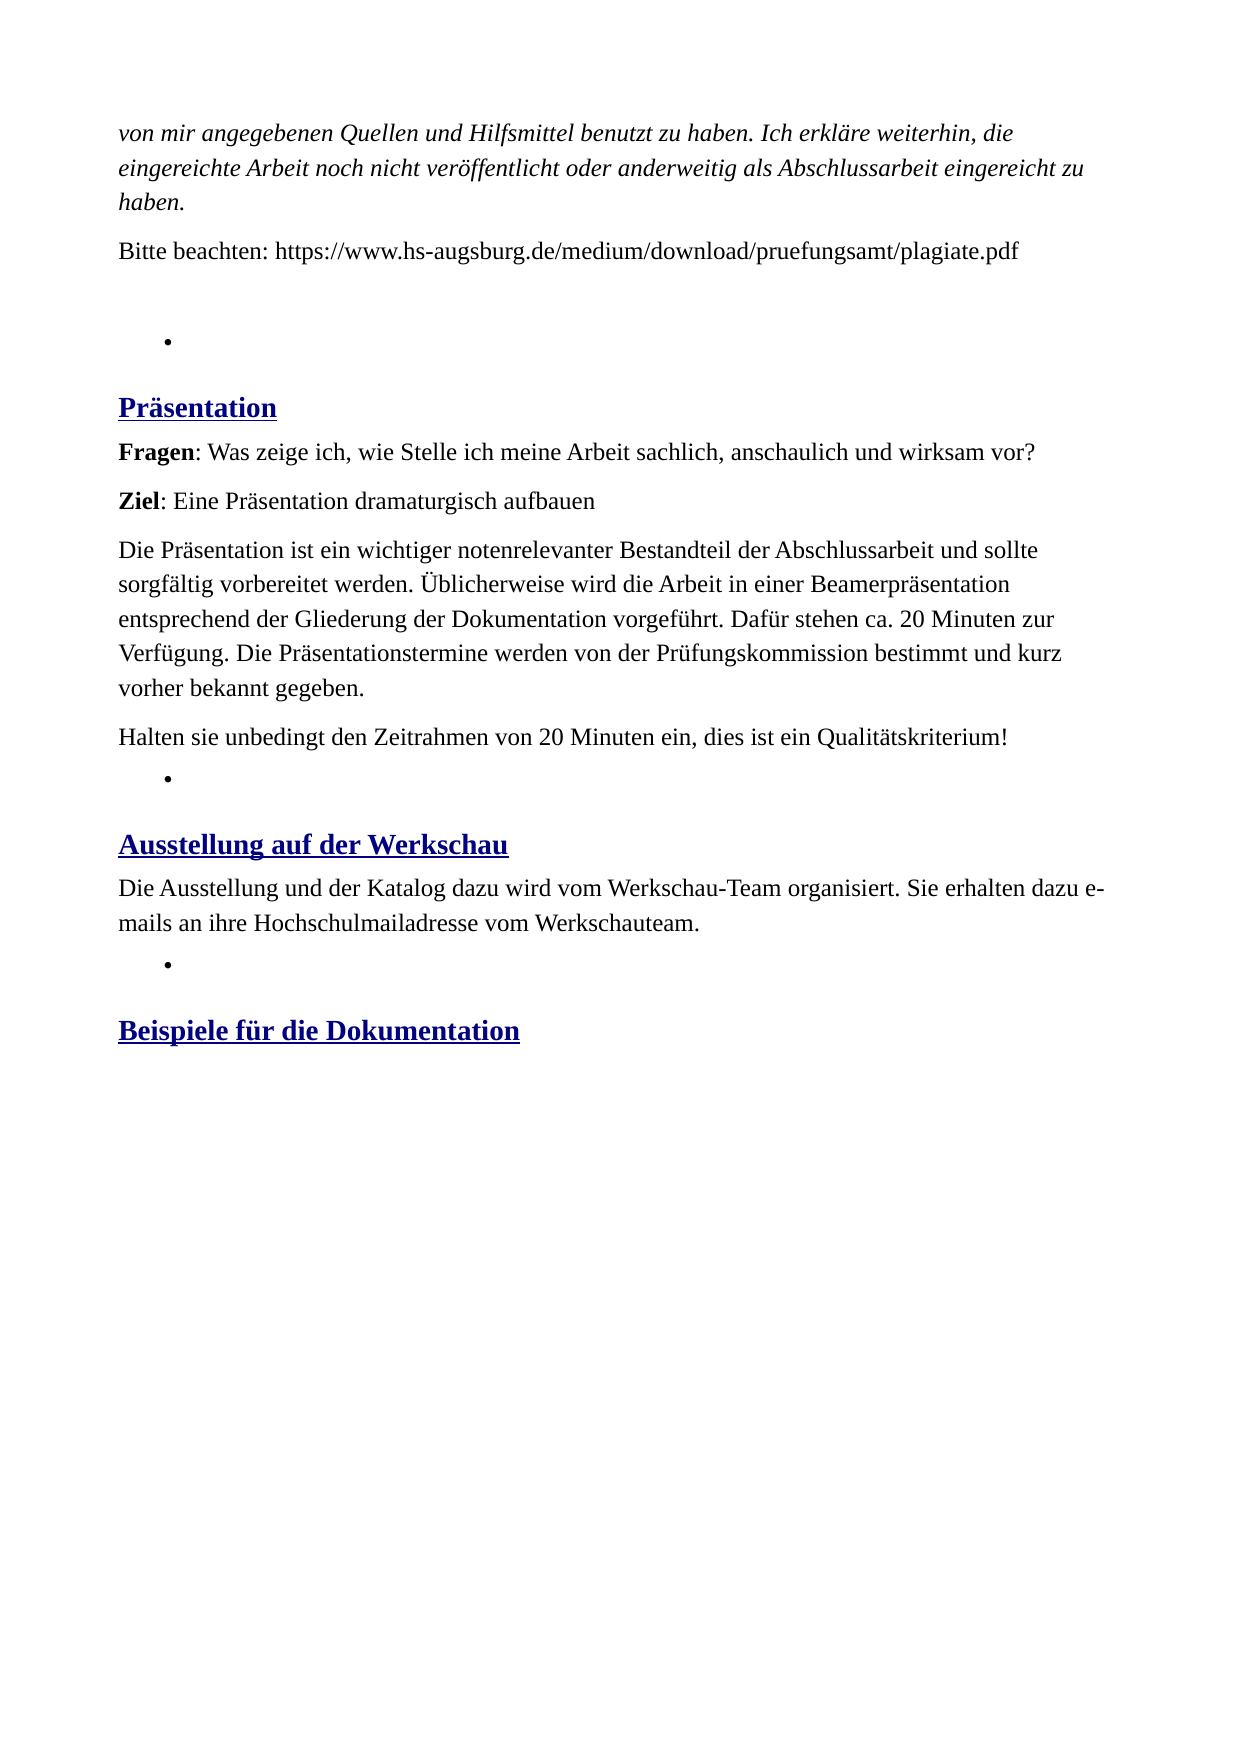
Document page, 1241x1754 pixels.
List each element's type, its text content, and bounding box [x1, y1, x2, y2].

subtitle Präsentation [118, 391, 1122, 424]
text Fragen: Was zeige ich, wie Stelle ich meine Arbeit sachlich, anschaulich und wirksam vor? [118, 437, 1122, 465]
text von mir angegebenen Quellen und Hilfsmittel benutzt zu haben. Ich erkläre weiterhin, die eingereichte Arbeit noch nicht veröffentlicht oder anderweitig als Abschlussarbeit eingereicht zu haben. [118, 118, 1122, 216]
text Die Präsentation ist ein wichtiger notenrelevanter Bestandteil der Abschlussarbeit und sollte sorgfältig vorbereitet werden. Üblicherweise wird die Arbeit in einer Beamerpräsentation entsprechend der Gliederung der Dokumentation vorgeführt. Dafür stehen ca. 20 Minuten zur Verfügung. Die Präsentationstermine werden von der Prüfungskommission bestimmt und kurz vorher bekannt gegeben. [118, 535, 1122, 701]
text Bitte beachten: https://www.hs-augsburg.de/medium/download/pruefungsamt/plagiate.pdf [118, 236, 1122, 265]
text Die Ausstellung und der Katalog dazu wird vom Werkschau-Team organisiert. Sie erhalten dazu e-mails an ihre Hochschulmailadresse vom Werkschauteam. [118, 873, 1122, 936]
subtitle Ausstellung auf der Werkschau [118, 827, 1122, 861]
subtitle Beispiele für die Dokumentation [118, 1013, 1122, 1047]
text Ziel: Eine Präsentation dramaturgisch aufbauen [118, 486, 1122, 514]
text Halten sie unbedingt den Zeitrahmen von 20 Minuten ein, dies ist ein Qualitätskriterium! [118, 722, 1122, 751]
